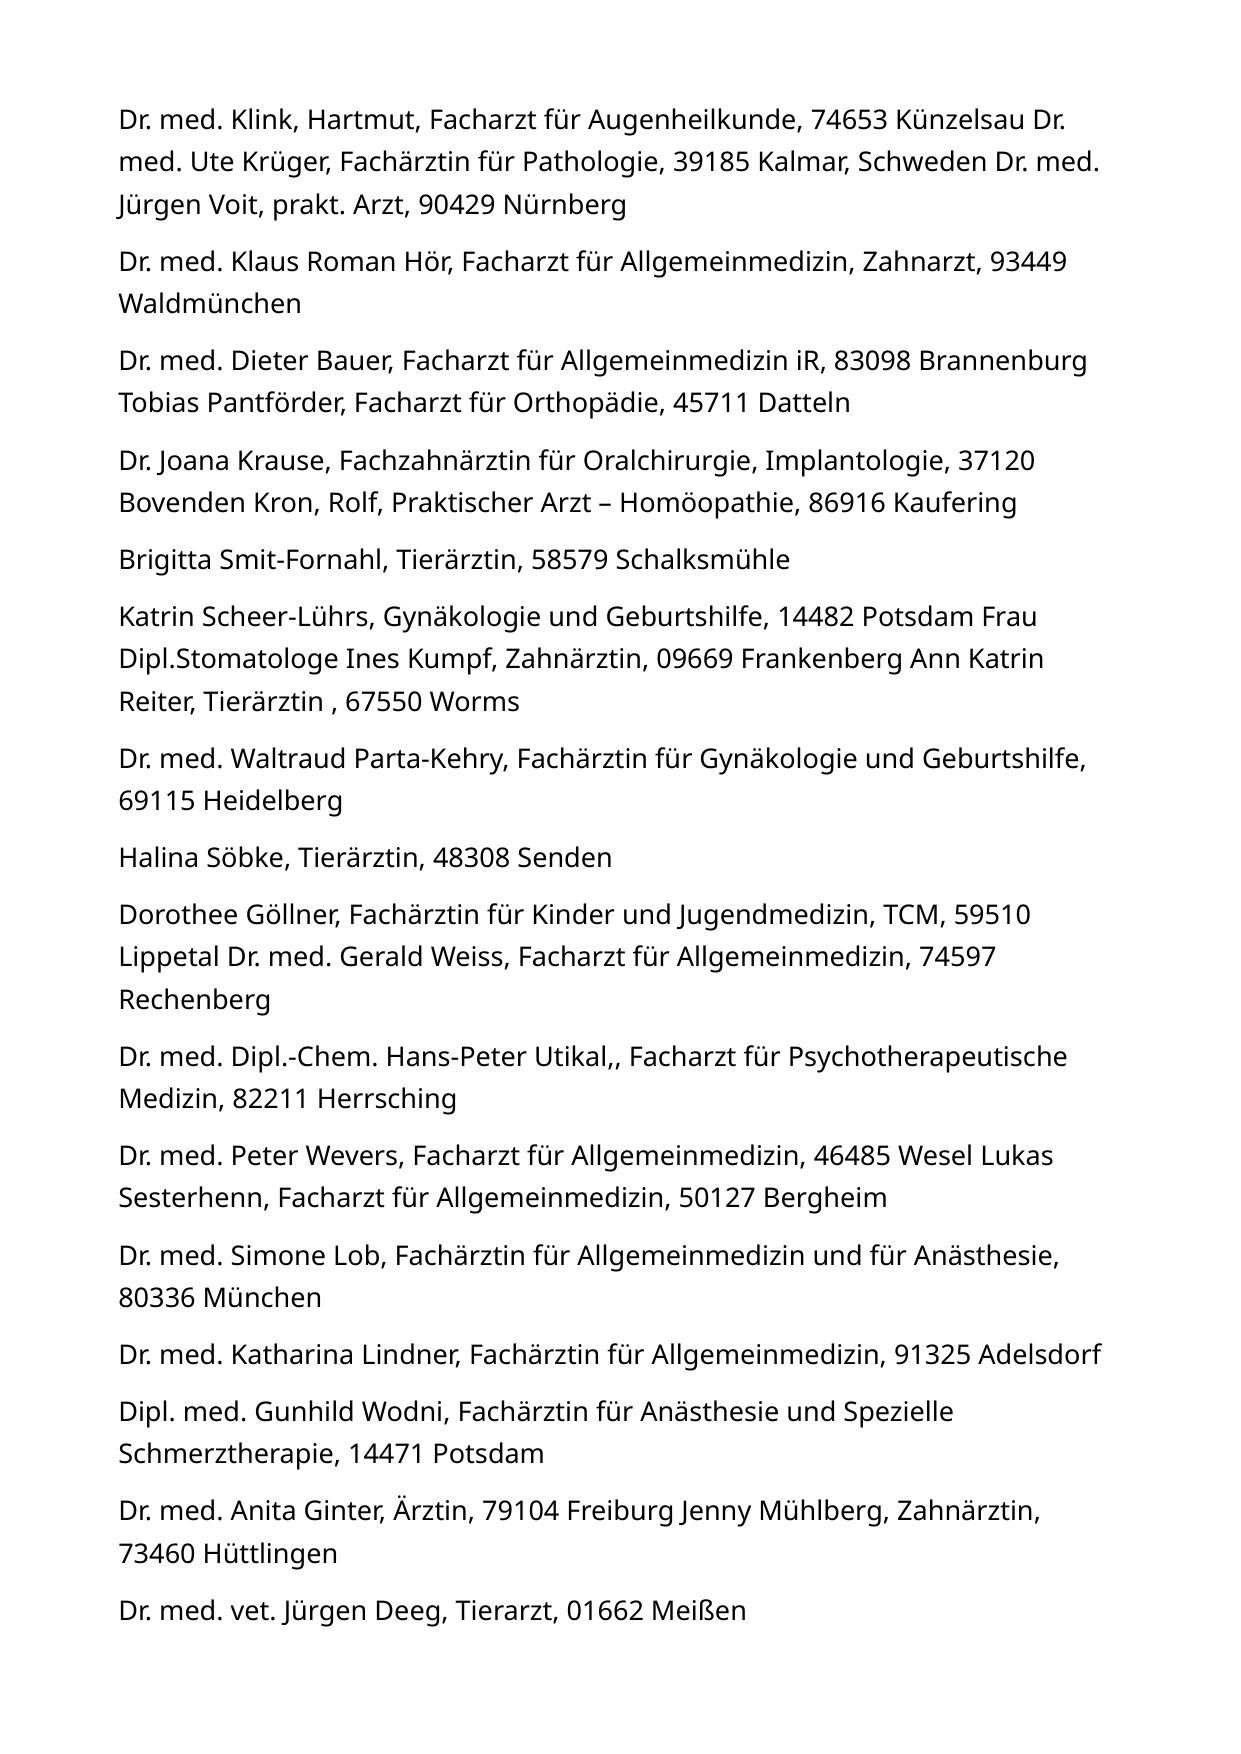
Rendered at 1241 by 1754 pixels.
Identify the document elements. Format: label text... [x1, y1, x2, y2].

text Dr. med. Waltraud Parta-Kehry, Fachärztin für Gynäkologie und Geburtshilfe, 69115 Heidelberg [118, 739, 1122, 818]
text Dr. med. Katharina Lindner, Fachärztin für Allgemeinmedizin, 91325 Adelsdorf [118, 1335, 1122, 1372]
text Dr. med. Klink, Hartmut, Facharzt für Augenheilkunde, 74653 Künzelsau Dr. med. Ute Krüger, Fachärztin für Pathologie, 39185 Kalmar, Schweden Dr. med. Jürgen Voit, prakt. Arzt, 90429 Nürnberg [118, 100, 1122, 222]
text Dipl. med. Gunhild Wodni, Fachärztin für Anästhesie und Spezielle Schmerztherapie, 14471 Potsdam [118, 1392, 1122, 1472]
text Dr. med. Simone Lob, Fachärztin für Allgemeinmedizin und für Anästhesie, 80336 München [118, 1236, 1122, 1315]
text Dr. Joana Krause, Fachzahnärztin für Oralchirurgie, Implantologie, 37120 Bovenden Kron, Rolf, Praktischer Arzt – Homöopathie, 86916 Kaufering [118, 441, 1122, 520]
text Dr. med. vet. Jürgen Deeg, Tierarzt, 01662 Meißen [118, 1591, 1122, 1628]
text Halina Söbke, Tierärztin, 48308 Senden [118, 838, 1122, 875]
text Dr. med. Anita Ginter, Ärztin, 79104 Freiburg Jenny Mühlberg, Zahnärztin, 73460 Hüttlingen [118, 1492, 1122, 1571]
text Dr. med. Peter Wevers, Facharzt für Allgemeinmedizin, 46485 Wesel Lukas Sesterhenn, Facharzt für Allgemeinmedizin, 50127 Bergheim [118, 1137, 1122, 1216]
text Brigitta Smit-Fornahl, Tierärztin, 58579 Schalksmühle [118, 540, 1122, 577]
text Dorothee Göllner, Fachärztin für Kinder und Jugendmedizin, TCM, 59510 Lippetal Dr. med. Gerald Weiss, Facharzt für Allgemeinmedizin, 74597 Rechenberg [118, 895, 1122, 1017]
text Katrin Scheer-Lührs, Gynäkologie und Geburtshilfe, 14482 Potsdam Frau Dipl.Stomatologe Ines Kumpf, Zahnärztin, 09669 Frankenberg Ann Katrin Reiter, Tierärztin , 67550 Worms [118, 597, 1122, 719]
text Dr. med. Klaus Roman Hör, Facharzt für Allgemeinmedizin, Zahnarzt, 93449 Waldmünchen [118, 242, 1122, 321]
text Dr. med. Dieter Bauer, Facharzt für Allgemeinmedizin iR, 83098 Brannenburg Tobias Pantförder, Facharzt für Orthopädie, 45711 Datteln [118, 342, 1122, 421]
text Dr. med. Dipl.-Chem. Hans-Peter Utikal,, Facharzt für Psychotherapeutische Medizin, 82211 Herrsching [118, 1037, 1122, 1116]
